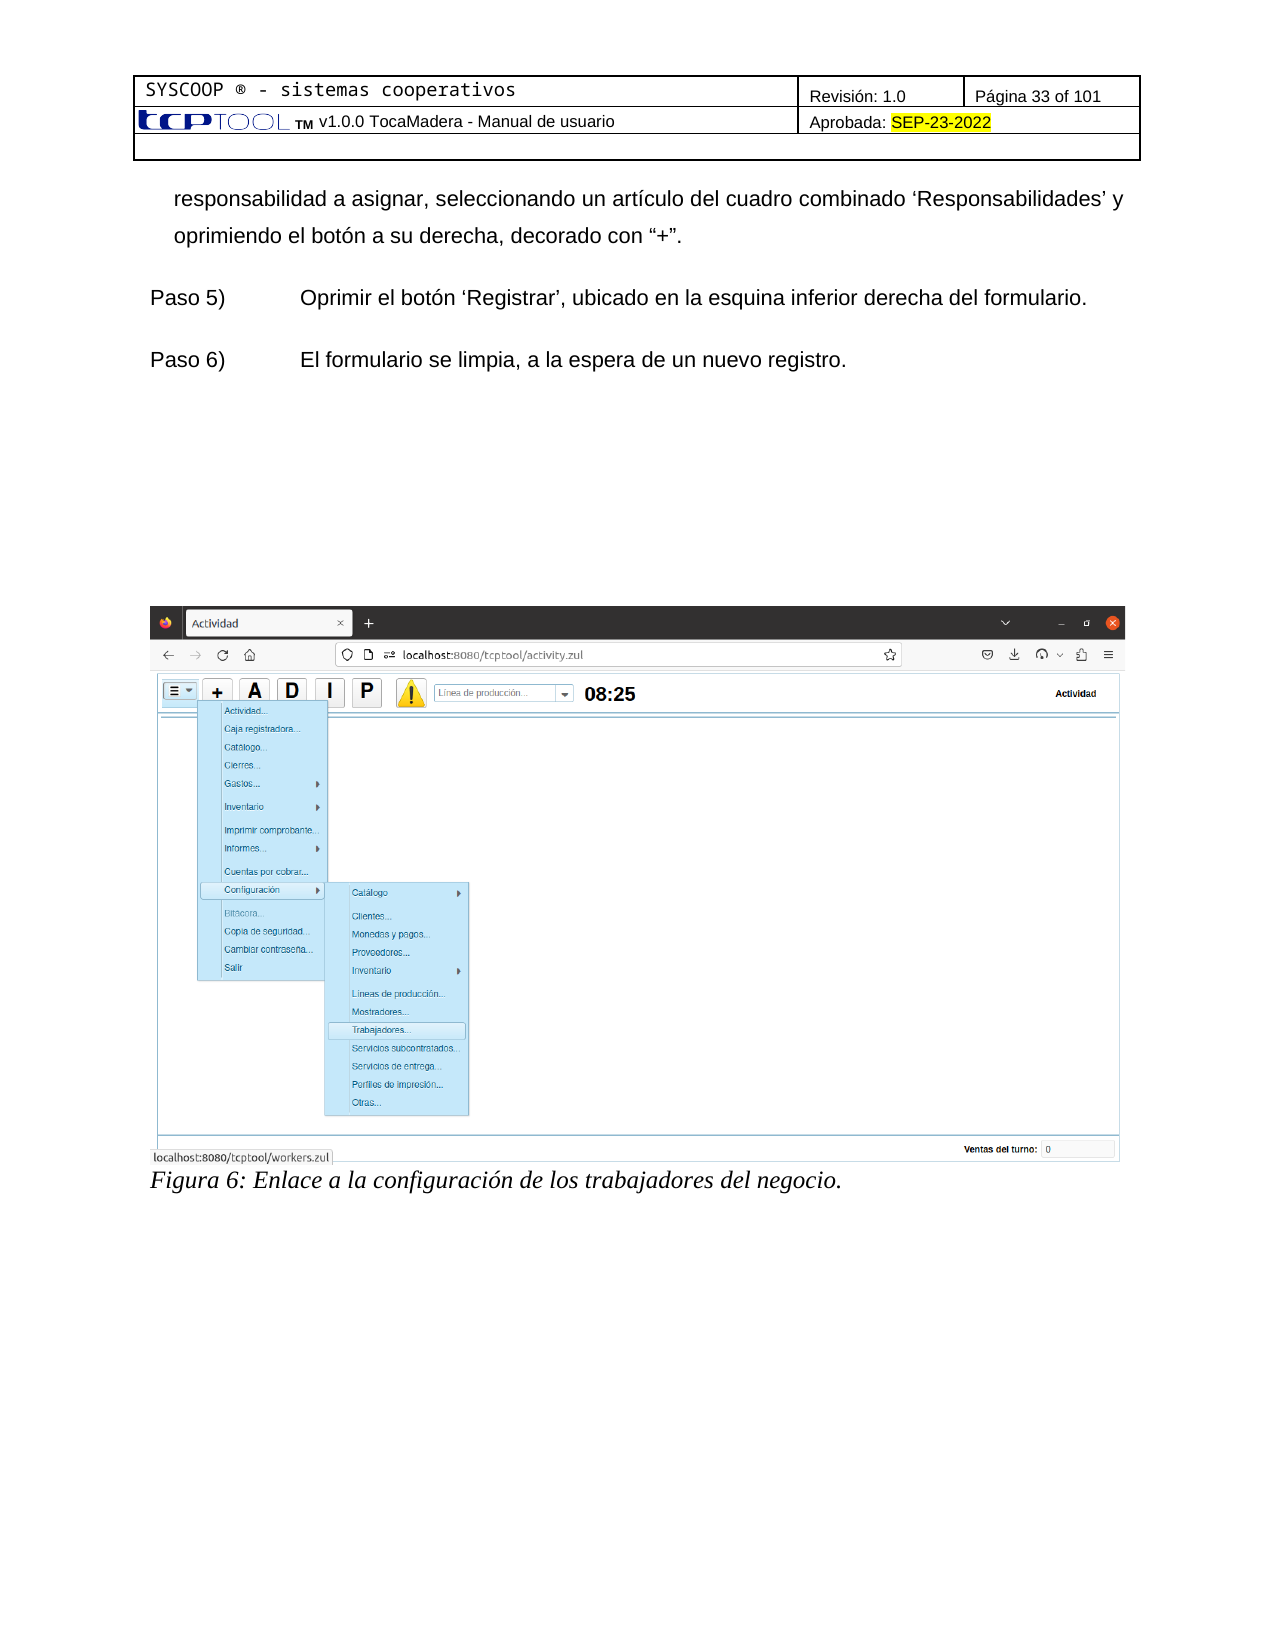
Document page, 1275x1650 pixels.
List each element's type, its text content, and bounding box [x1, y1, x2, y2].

picture [150, 606, 1125, 1165]
list Oprimir el botón ‘Registrar’, ubicado en la esquina inferior derecha del formulario. [150, 285, 1125, 310]
text Figura 6: Enlace a la configuración de los trabajadores del negocio. [150, 1165, 1125, 1193]
list El formulario se limpia, a la espera de un nuevo registro. [150, 347, 1125, 372]
list responsabilidad a asignar, seleccionando un artículo del cuadro combinado ‘Responsabilidades’ y oprimiendo el botón a su derecha, decorado con “+”. [150, 186, 1125, 249]
picture [138, 110, 290, 130]
